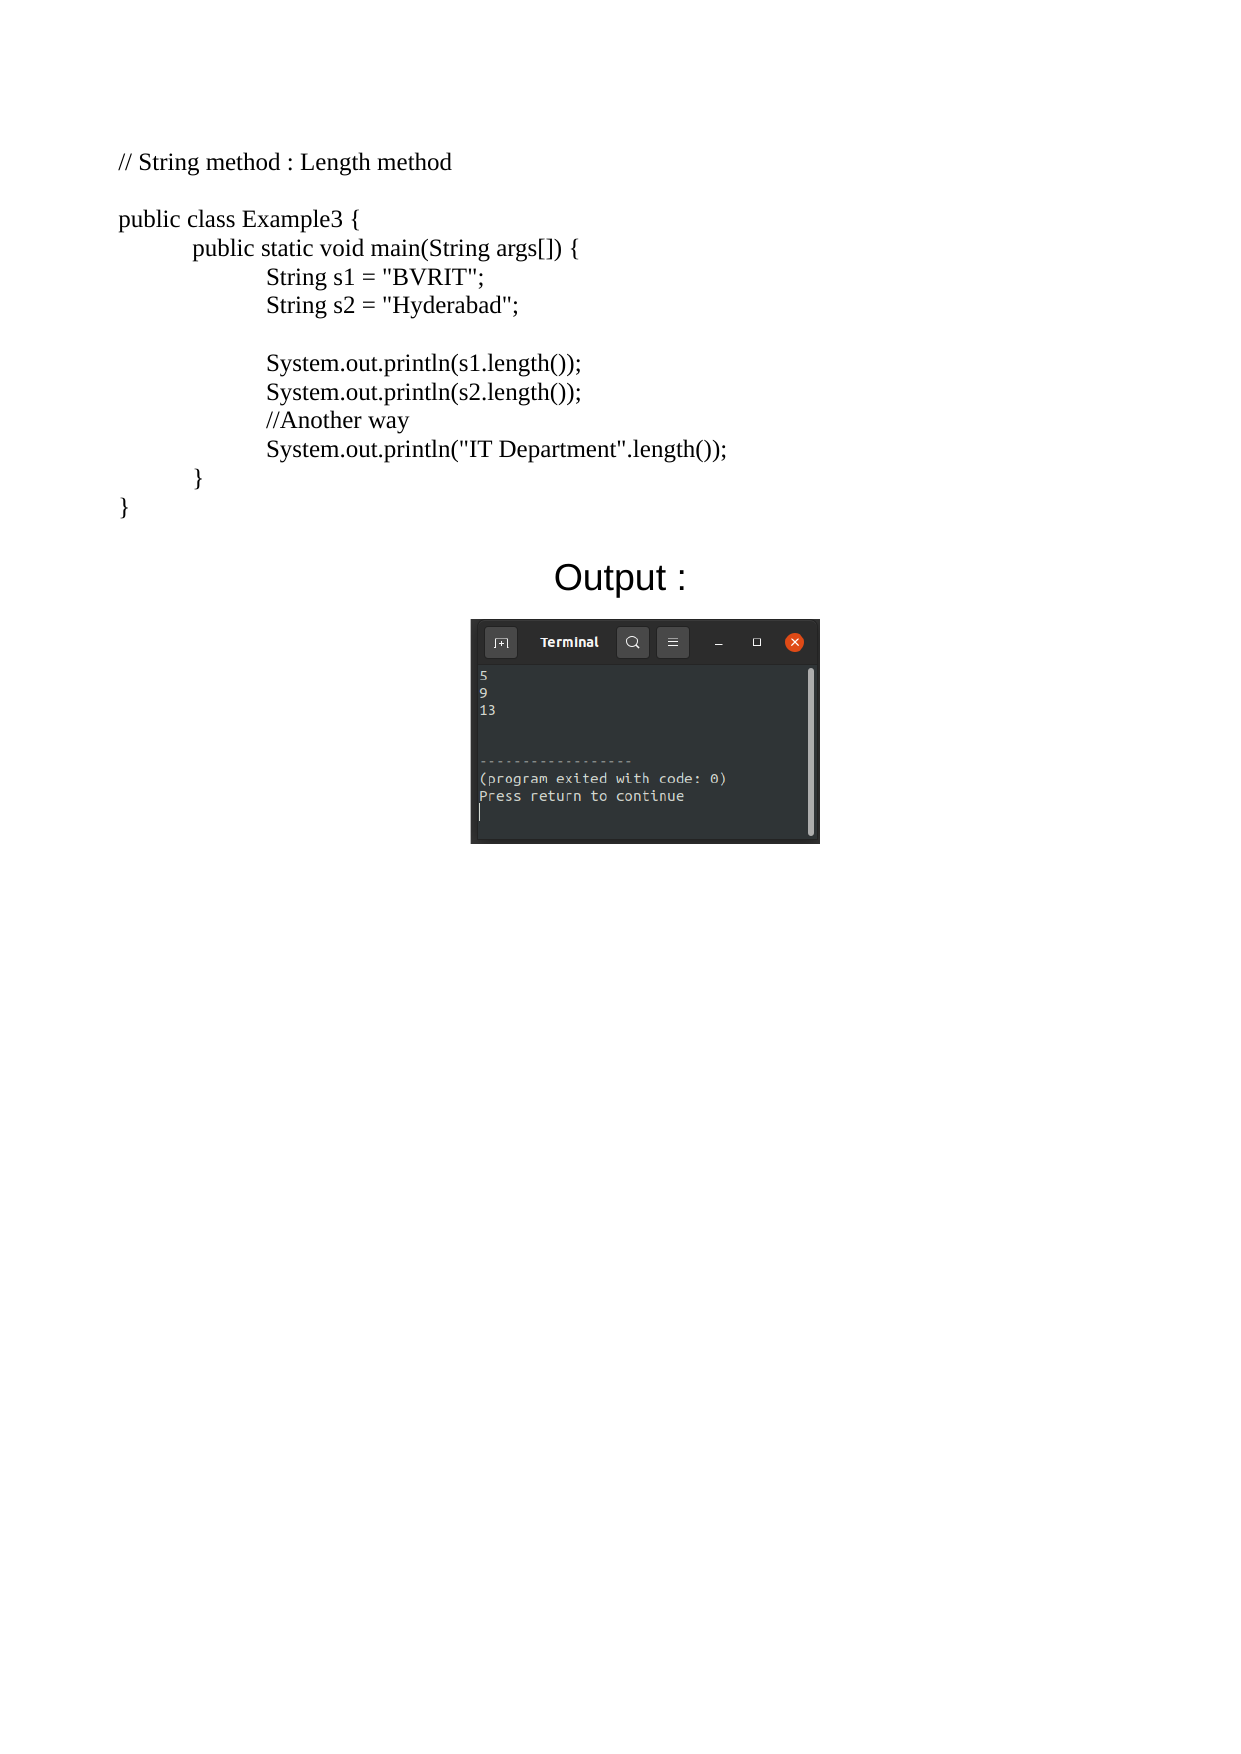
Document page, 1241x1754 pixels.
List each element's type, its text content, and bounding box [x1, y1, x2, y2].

text public static void main(String args[]) { [118, 233, 1122, 262]
text System.out.println("IT Department".length()); [118, 434, 1122, 463]
text // String method : Length method [118, 147, 1122, 176]
text String s2 = "Hyderabad"; [118, 291, 1122, 319]
text } [118, 463, 1122, 492]
text public class Example3 { [118, 204, 1122, 233]
text //Another way [118, 406, 1122, 434]
text } [118, 492, 1122, 521]
subtitle Output : [118, 556, 1122, 599]
text System.out.println(s1.length()); [118, 348, 1122, 377]
text System.out.println(s2.length()); [118, 377, 1122, 406]
picture [470, 619, 820, 844]
text String s1 = "BVRIT"; [118, 262, 1122, 291]
